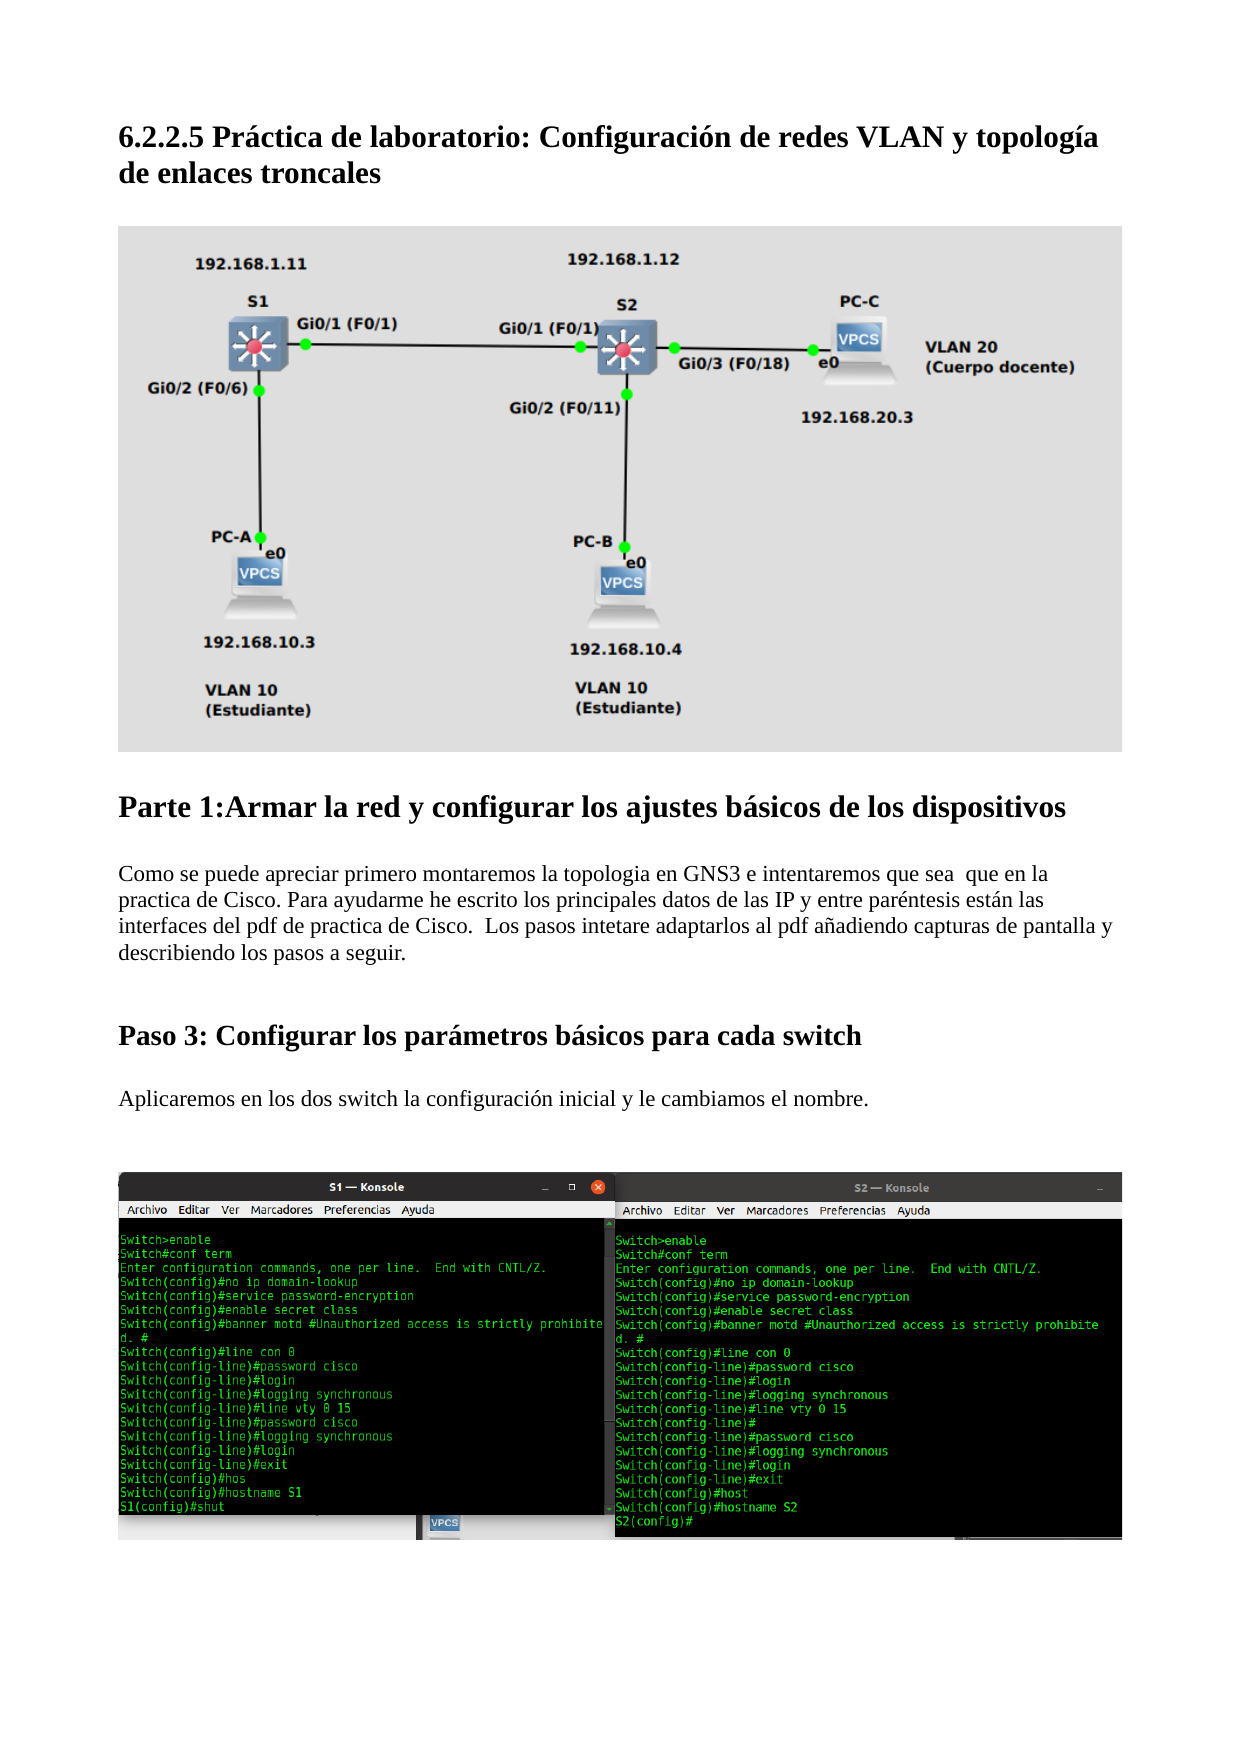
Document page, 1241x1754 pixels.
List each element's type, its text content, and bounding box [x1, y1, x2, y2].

text Paso 3: Configurar los parámetros básicos para cada switch [118, 1018, 1122, 1051]
text de enlaces troncales [118, 154, 1122, 190]
text 6.2.2.5 Práctica de laboratorio: Configuración de redes VLAN y topología [118, 118, 1122, 154]
text Aplicaremos en los dos switch la configuración inicial y le cambiamos el nombre. [118, 1085, 1122, 1111]
text Como se puede apreciar primero montaremos la topologia en GNS3 e intentaremos que sea que en la practica de Cisco. Para ayudarme he escrito los principales datos de las IP y entre paréntesis están las interfaces del pdf de practica de Cisco. Los pasos intetare adaptarlos al pdf añadiendo capturas de pantalla y describiendo los pasos a seguir. [118, 860, 1122, 965]
picture [118, 226, 1123, 752]
picture [118, 1172, 1123, 1540]
text Parte 1:Armar la red y configurar los ajustes básicos de los dispositivos [118, 788, 1122, 824]
